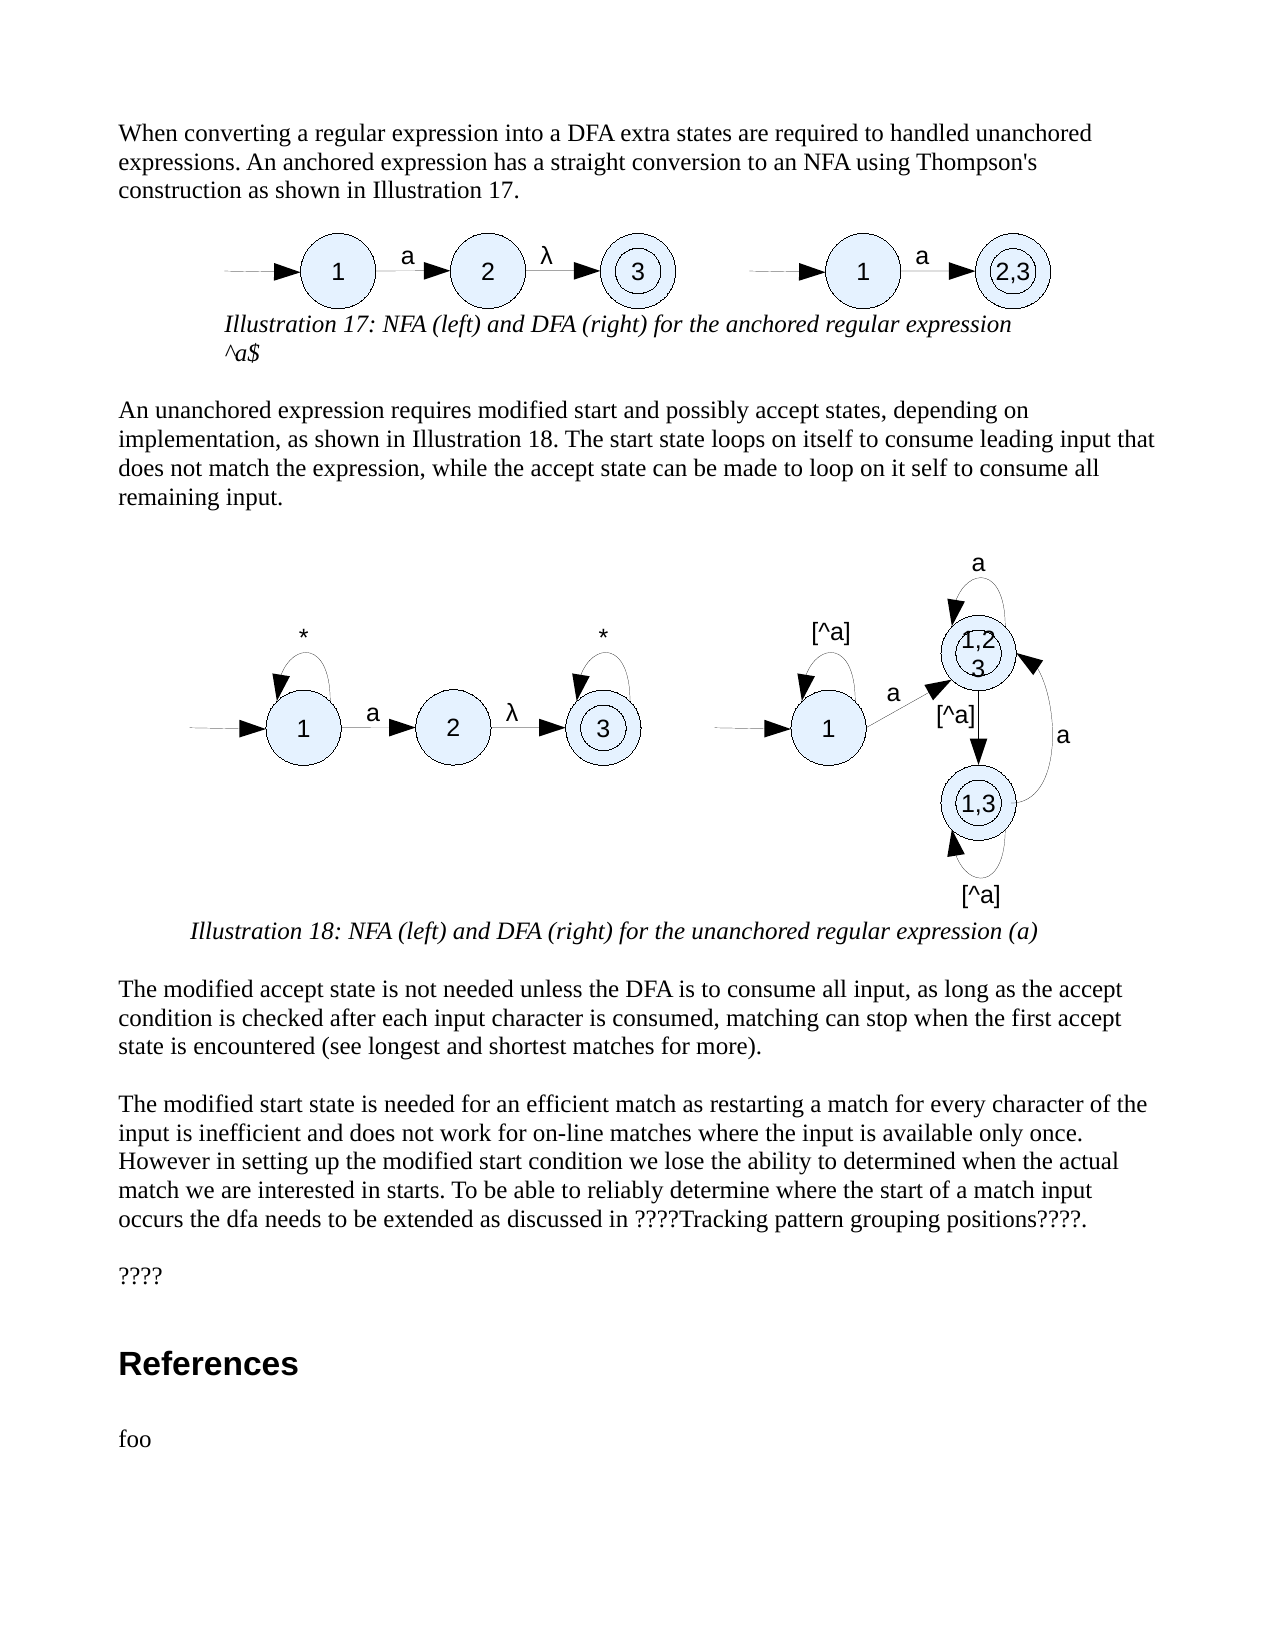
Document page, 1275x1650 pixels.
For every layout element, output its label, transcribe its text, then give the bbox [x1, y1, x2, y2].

text Illustration 17: NFA (left) and DFA (right) for the anchored regular expression ^a$ [224, 246, 1051, 367]
text The modified start state is needed for an efficient match as restarting a match for every character of the input is inefficient and does not work for on-line matches where the input is available only once. However in setting up the modified start condition we lose the ability to determined when the actual match we are interested in starts. To be able to reliably determine where the start of a match input occurs the dfa needs to be extended as discussed in ????Tracking pattern grouping positions????. [118, 1089, 1157, 1233]
text ???? [118, 1261, 1157, 1290]
text foo [118, 1424, 1157, 1452]
text An unanchored expression requires modified start and possibly accept states, depending on implementation, as shown in Illustration 18. The start state loops on itself to consume leading input that does not match the expression, while the accept state can be made to loop on it self to consume all remaining input. [118, 395, 1157, 510]
text The modified accept state is not needed unless the DFA is to consume all input, as long as the accept condition is checked after each input character is consumed, matching can stop when the first accept state is encountered (see longest and shortest matches for more). [118, 974, 1157, 1060]
text Illustration 18: NFA (left) and DFA (right) for the unanchored regular expression (a) [190, 553, 1085, 945]
text When converting a regular expression into a DFA extra states are required to handled unanchored expressions. An anchored expression has a straight conversion to an NFA using Thompson's construction as shown in Illustration 17. [118, 118, 1157, 204]
subtitle References [118, 1344, 1157, 1382]
